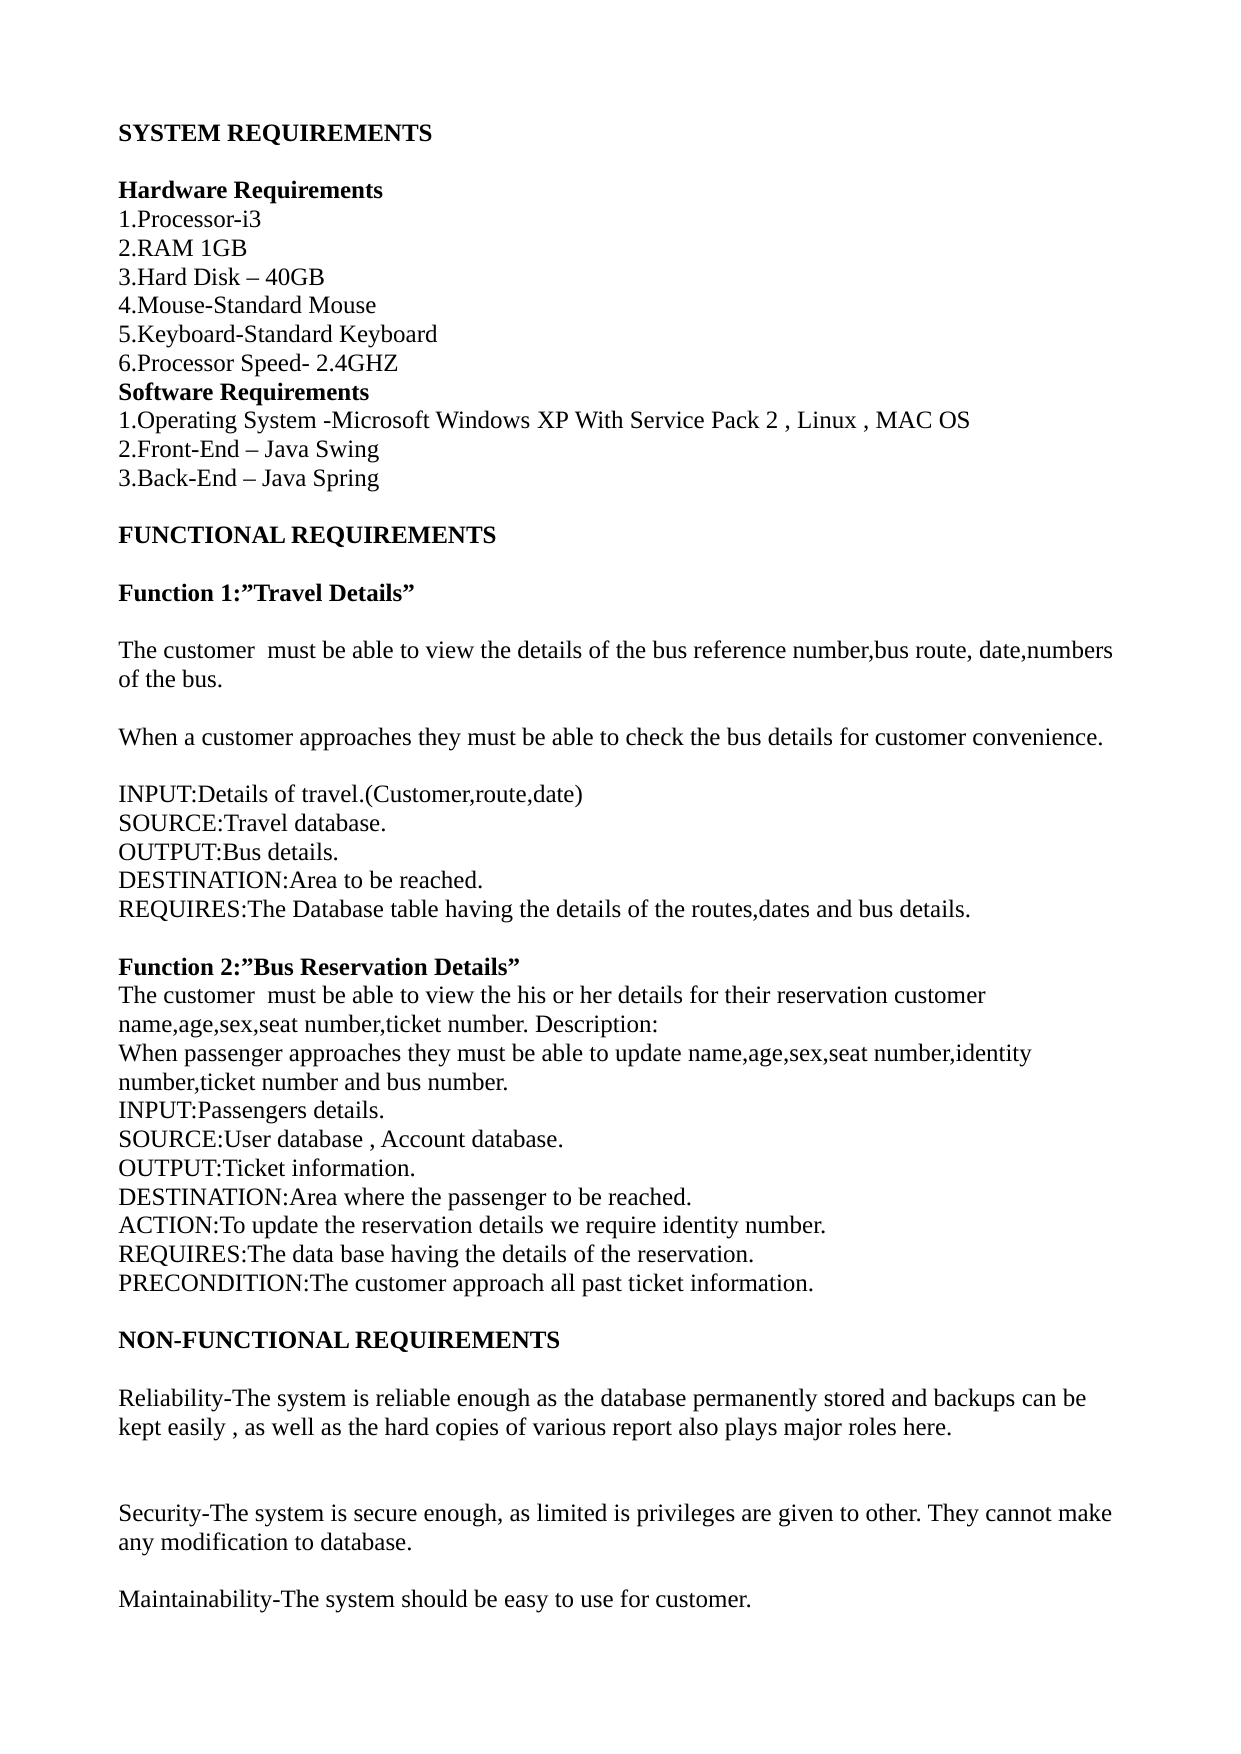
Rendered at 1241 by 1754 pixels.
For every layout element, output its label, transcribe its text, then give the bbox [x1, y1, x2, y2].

text INPUT:Details of travel.(Customer,route,date) [118, 779, 1122, 808]
text OUTPUT:Bus details. [118, 837, 1122, 866]
text The customer must be able to view the his or her details for their reservation customer name,age,sex,seat number,ticket number. Description: [118, 981, 1122, 1038]
text OUTPUT:Ticket information. [118, 1153, 1122, 1182]
text ACTION:To update the reservation details we require identity number. [118, 1211, 1122, 1239]
text REQUIRES:The data base having the details of the reservation. [118, 1239, 1122, 1268]
text 5.Keyboard-Standard Keyboard [118, 319, 1122, 348]
text SOURCE:User database , Account database. [118, 1124, 1122, 1153]
text SYSTEM REQUIREMENTS [118, 118, 1122, 147]
text PRECONDITION:The customer approach all past ticket information. [118, 1268, 1122, 1297]
text Maintainability-The system should be easy to use for customer. [118, 1584, 1122, 1613]
text When passenger approaches they must be able to update name,age,sex,seat number,identity number,ticket number and bus number. [118, 1038, 1122, 1096]
text 6.Processor Speed- 2.4GHZ [118, 348, 1122, 377]
text Hardware Requirements [118, 176, 1122, 204]
text DESTINATION:Area to be reached. [118, 866, 1122, 894]
text 3.Hard Disk – 40GB [118, 262, 1122, 291]
text SOURCE:Travel database. [118, 808, 1122, 837]
text Function 1:”Travel Details” [118, 578, 1122, 607]
text When a customer approaches they must be able to check the bus details for customer convenience. [118, 722, 1122, 751]
text 3.Back-End – Java Spring [118, 463, 1122, 492]
text Function 2:”Bus Reservation Details” [118, 952, 1122, 981]
text FUNCTIONAL REQUIREMENTS [118, 521, 1122, 549]
text 2.Front-End – Java Swing [118, 434, 1122, 463]
text Security-The system is secure enough, as limited is privileges are given to other. They cannot make any modification to database. [118, 1498, 1122, 1556]
text 1.Processor-i3 [118, 204, 1122, 233]
text REQUIRES:The Database table having the details of the routes,dates and bus details. [118, 894, 1122, 923]
text The customer must be able to view the details of the bus reference number,bus route, date,numbers of the bus. [118, 636, 1122, 693]
text NON-FUNCTIONAL REQUIREMENTS [118, 1326, 1122, 1354]
text DESTINATION:Area where the passenger to be reached. [118, 1182, 1122, 1211]
text Software Requirements [118, 377, 1122, 406]
text 4.Mouse-Standard Mouse [118, 291, 1122, 319]
text Reliability-The system is reliable enough as the database permanently stored and backups can be kept easily , as well as the hard copies of various report also plays major roles here. [118, 1383, 1122, 1441]
text 2.RAM 1GB [118, 233, 1122, 262]
text INPUT:Passengers details. [118, 1096, 1122, 1124]
text 1.Operating System -Microsoft Windows XP With Service Pack 2 , Linux , MAC OS [118, 406, 1122, 434]
